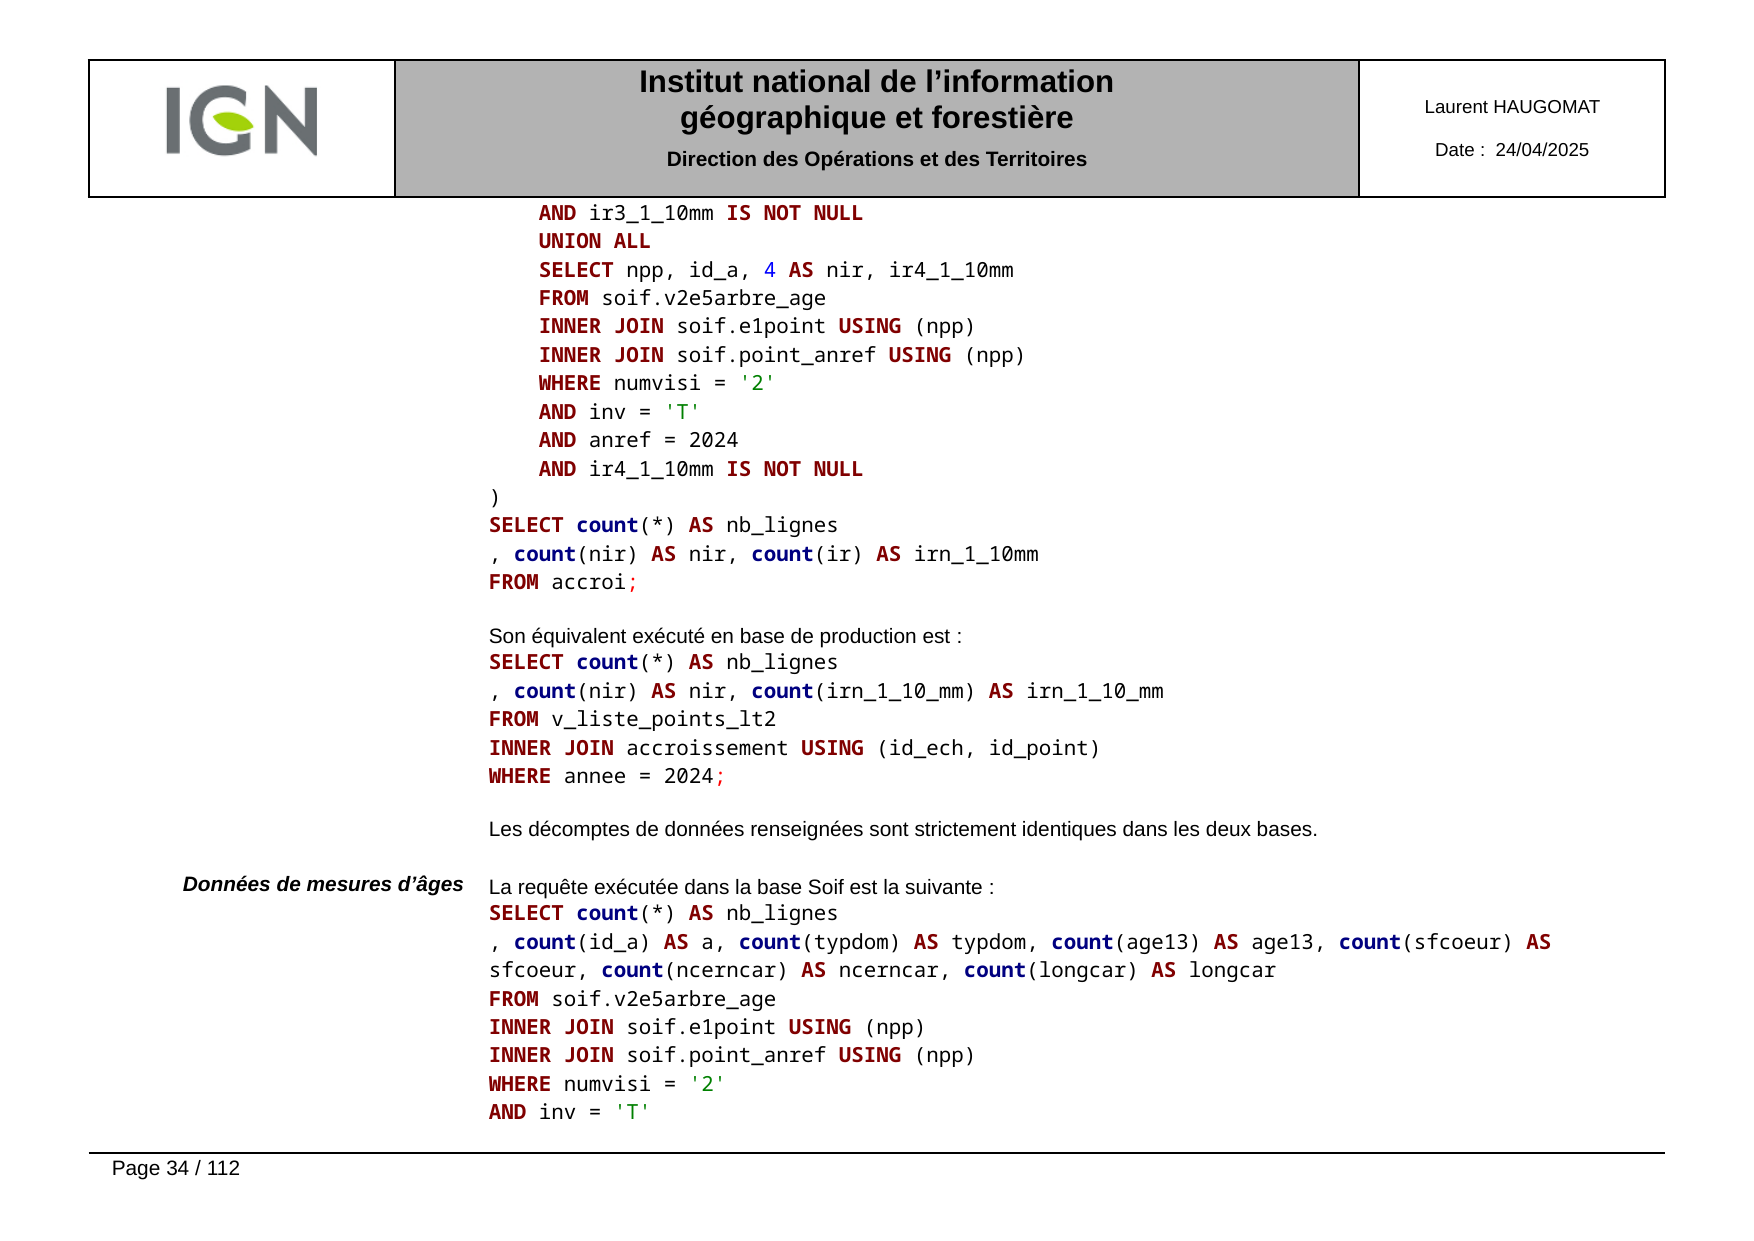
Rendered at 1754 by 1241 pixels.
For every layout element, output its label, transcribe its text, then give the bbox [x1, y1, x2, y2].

table_cell Données de mesures d’âges [89, 871, 483, 1132]
table_cell La requête exécutée dans la base Soif est la suivante : SELECT count(*) AS nb_lignes , count(id_a) AS a, count(typdom) AS typdom, count(age13) AS age13, count(sfcoeur) AS sfcoeur, count(ncerncar) AS ncerncar, count(longcar) AS longcar FROM soif.v2e5arbre_age INNER JOIN soif.e1point USING (npp) INNER JOIN soif.point_anref USING (npp) WHERE numvisi = '2' AND inv = 'T' [483, 871, 1665, 1132]
table_cell [89, 198, 483, 871]
picture [141, 62, 343, 180]
table_cell AND ir3_1_10mm IS NOT NULL UNION ALL SELECT npp, id_a, 4 AS nir, ir4_1_10mm FROM soif.v2e5arbre_age INNER JOIN soif.e1point USING (npp) INNER JOIN soif.point_anref USING (npp) WHERE numvisi = '2' AND inv = 'T' AND anref = 2024 AND ir4_1_10mm IS NOT NULL ) SELECT count(*) AS nb_lignes , count(nir) AS nir, count(ir) AS irn_1_10mm FROM accroi; Son équivalent exécuté en base de production est : SELECT count(*) AS nb_lignes , count(nir) AS nir, count(irn_1_10_mm) AS irn_1_10_mm FROM v_liste_points_lt2 INNER JOIN accroissement USING (id_ech, id_point) WHERE annee = 2024; Les décomptes de données renseignées sont strictement identiques dans les deux bases. [483, 198, 1665, 871]
